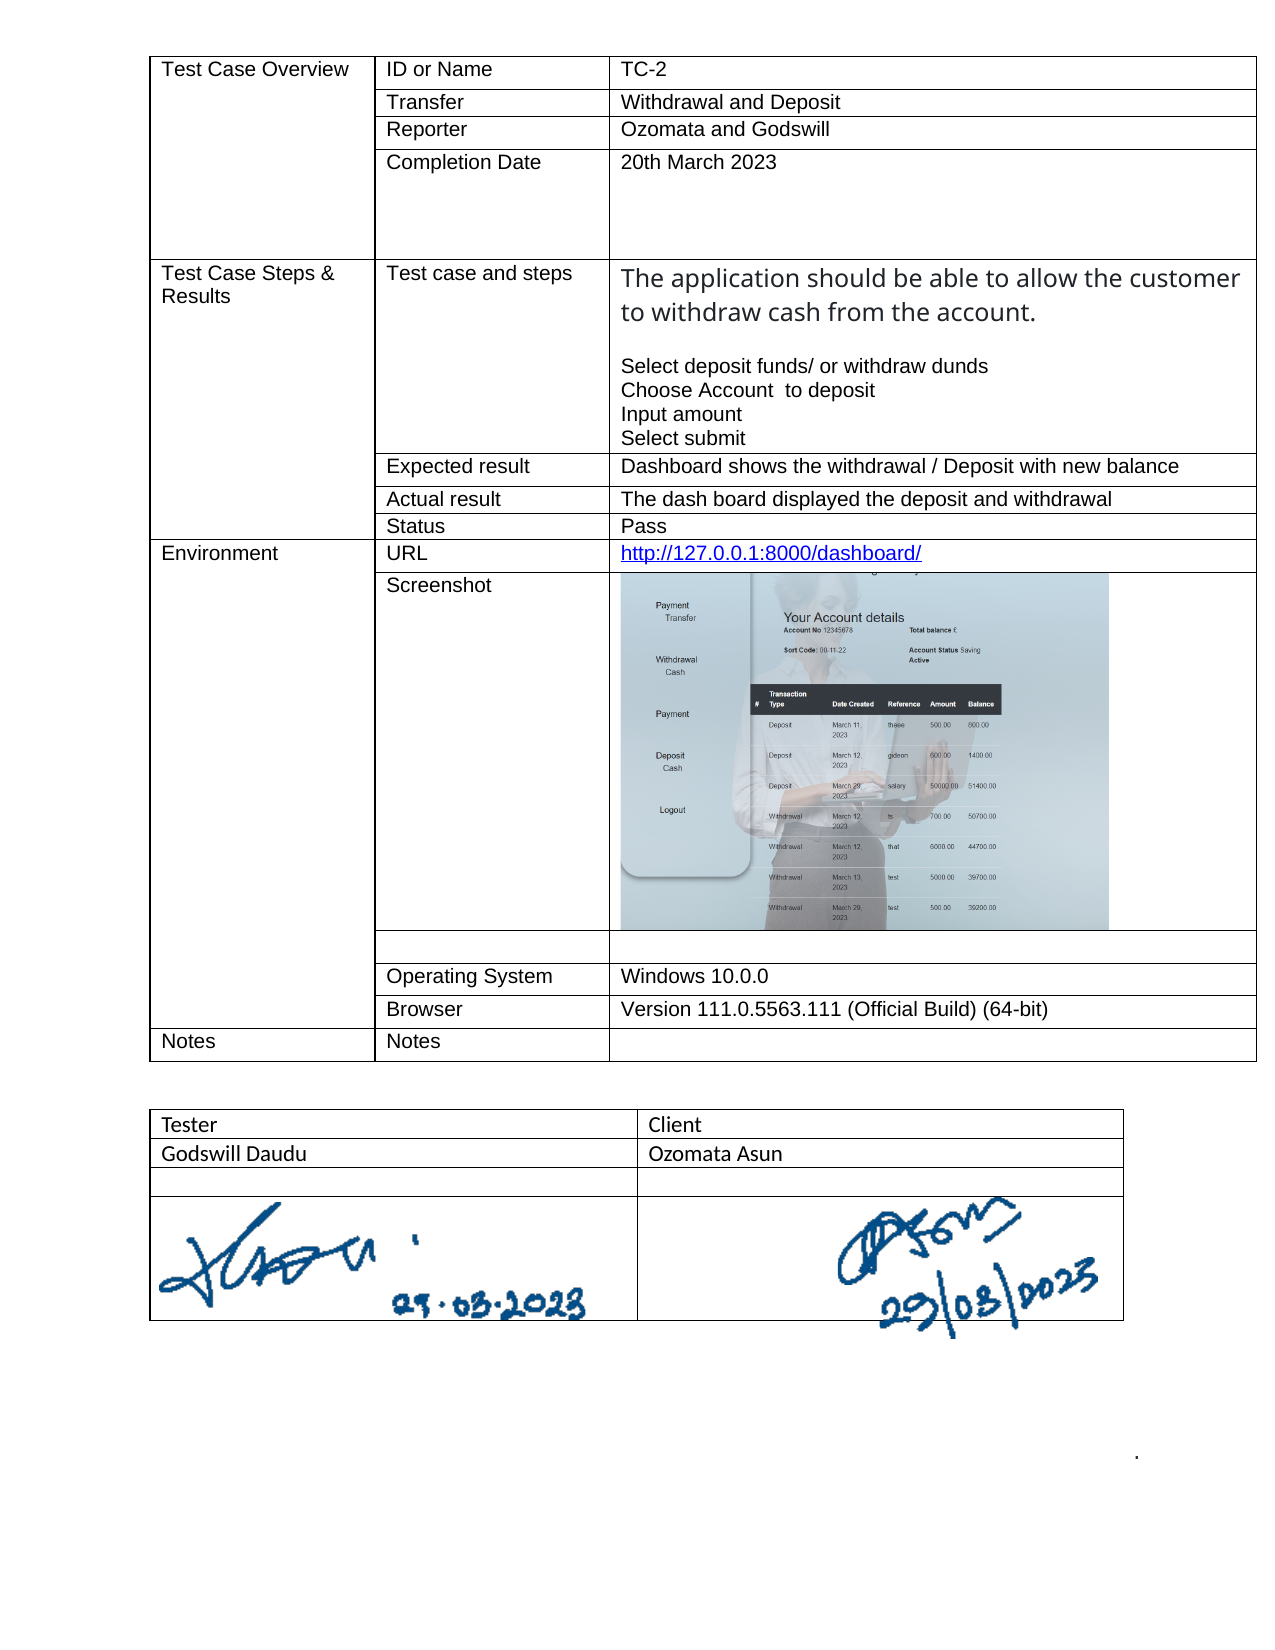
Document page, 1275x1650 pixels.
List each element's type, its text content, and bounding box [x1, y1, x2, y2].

table_cell Test Case Steps & Results [151, 260, 374, 539]
table_cell Screenshot [376, 573, 609, 930]
table_cell Reporter [376, 117, 609, 148]
table_cell Notes [376, 1029, 609, 1061]
table_cell Environment [151, 540, 374, 1028]
table_cell [151, 1168, 637, 1196]
table_cell [842, 1239, 862, 1280]
table_cell Test case and steps [376, 260, 609, 453]
table_cell 20th March 2023 [610, 150, 1256, 259]
table_cell [638, 1168, 1123, 1196]
table_cell [529, 1301, 540, 1307]
table_header Test Case Overview [151, 57, 374, 259]
table_cell Ozomata and Godswill [610, 117, 1256, 148]
table_cell [885, 1224, 896, 1238]
table_cell [1109, 573, 1256, 930]
table_cell Transfer [376, 90, 609, 116]
table_header Tester [151, 1110, 637, 1138]
table_cell The application should be able to allow the customer to withdraw cash from the account. Select deposit funds/ or withdraw dunds Choose Account to deposit Input amount Select submit [610, 260, 1256, 453]
table_cell Actual result [376, 487, 609, 513]
table_cell http://127.0.0.1:8000/dashboard/ [610, 540, 1256, 572]
table_cell [610, 931, 1256, 963]
table_cell Dashboard shows the withdrawal / Deposit with new balance [610, 454, 1256, 486]
table_header Client [638, 1110, 1123, 1138]
table_cell Withdrawal and Deposit [610, 90, 1256, 116]
table_cell [376, 931, 609, 963]
table_cell [867, 1233, 871, 1253]
table_cell Pass [610, 514, 1256, 539]
table_cell [610, 1029, 1256, 1061]
table_cell Expected result [376, 454, 609, 486]
table_cell URL [376, 540, 609, 572]
table_cell Notes [151, 1029, 374, 1061]
table_cell [610, 573, 620, 930]
table_cell Godswill Daudu [151, 1139, 637, 1167]
table_cell Completion Date [376, 150, 609, 259]
table_header ID or Name [376, 57, 609, 89]
table_cell Windows 10.0.0 [610, 964, 1256, 995]
table_cell [151, 1197, 637, 1320]
table_cell Version 111.0.5563.111 (Official Build) (64-bit) [610, 996, 1256, 1028]
table_cell [909, 1301, 918, 1307]
table_cell [961, 1302, 967, 1313]
table_cell [936, 1233, 946, 1239]
table_cell Browser [376, 996, 609, 1028]
table_cell Operating System [376, 964, 609, 995]
table_cell Ozomata Asun [638, 1139, 1123, 1167]
table_cell [638, 1197, 1123, 1320]
table_cell The dash board displayed the deposit and withdrawal [610, 487, 1256, 513]
table_cell Status [376, 514, 609, 539]
table_header TC-2 [610, 57, 1256, 89]
